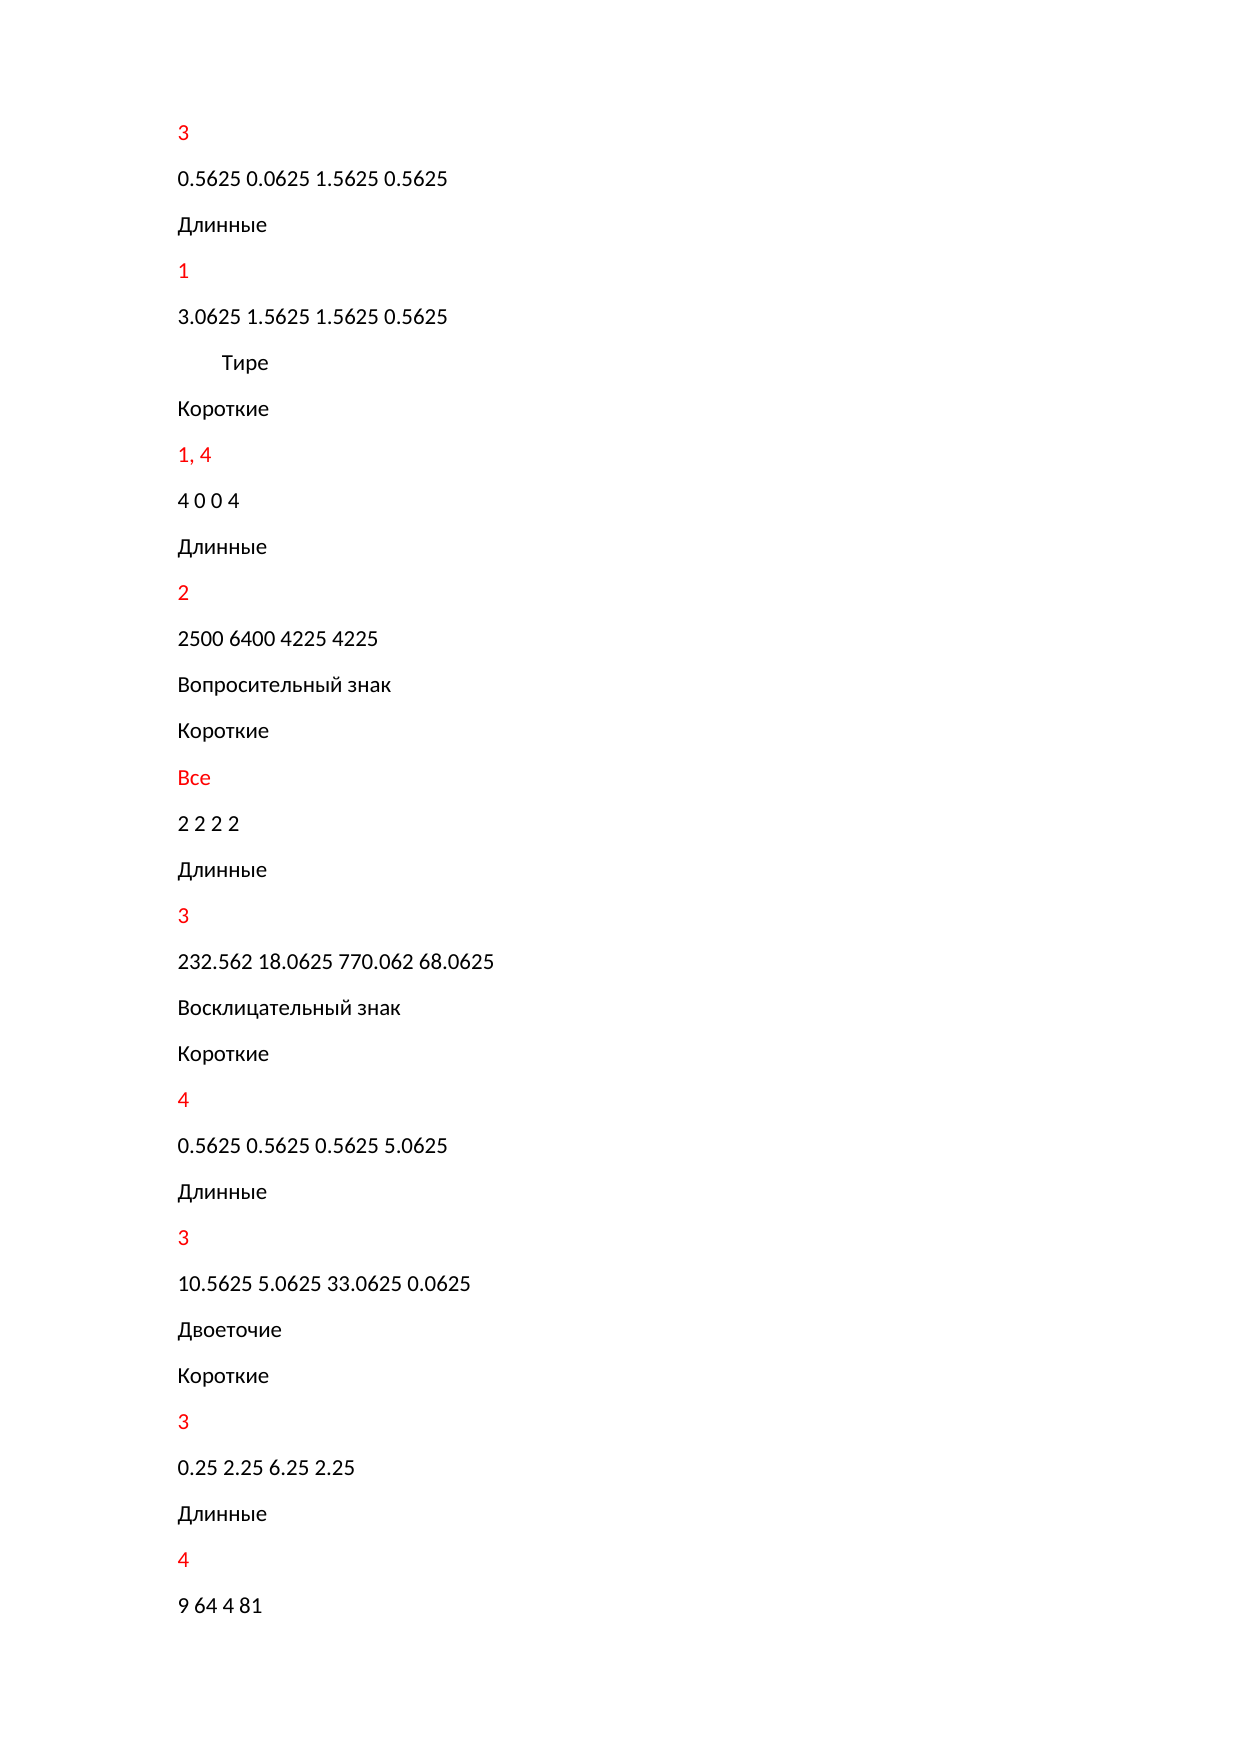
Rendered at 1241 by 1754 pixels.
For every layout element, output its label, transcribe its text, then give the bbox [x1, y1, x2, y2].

text 0.25 2.25 6.25 2.25 [177, 1453, 1152, 1481]
text Короткие [177, 1039, 1152, 1067]
text Короткие [177, 394, 1152, 422]
text 1, 4 [177, 440, 1152, 468]
text Длинные [177, 1177, 1152, 1205]
text Длинные [177, 1499, 1152, 1527]
text 0.5625 0.5625 0.5625 5.0625 [177, 1131, 1152, 1159]
text 10.5625 5.0625 33.0625 0.0625 [177, 1269, 1152, 1297]
text Восклицательный знак [177, 993, 1152, 1021]
text 9 64 4 81 [177, 1591, 1152, 1619]
text 232.562 18.0625 770.062 68.0625 [177, 947, 1152, 975]
text Короткие [177, 1361, 1152, 1389]
text 1 [177, 256, 1152, 284]
text Все [177, 763, 1152, 791]
text Вопросительный знак [177, 671, 1152, 699]
text Двоеточие [177, 1315, 1152, 1343]
text Тире [177, 348, 1152, 376]
text Длинные [177, 210, 1152, 238]
text 2 [177, 578, 1152, 607]
text Короткие [177, 717, 1152, 745]
text 3 [177, 1407, 1152, 1435]
text 0.5625 0.0625 1.5625 0.5625 [177, 164, 1152, 192]
text Длинные [177, 855, 1152, 883]
text 3 [177, 901, 1152, 929]
text 4 [177, 1545, 1152, 1573]
text 3.0625 1.5625 1.5625 0.5625 [177, 302, 1152, 330]
text 3 [177, 1223, 1152, 1251]
text Длинные [177, 532, 1152, 561]
text 4 [177, 1085, 1152, 1113]
text 3 [177, 118, 1152, 146]
text 4 0 0 4 [177, 486, 1152, 514]
text 2 2 2 2 [177, 809, 1152, 837]
text 2500 6400 4225 4225 [177, 624, 1152, 653]
